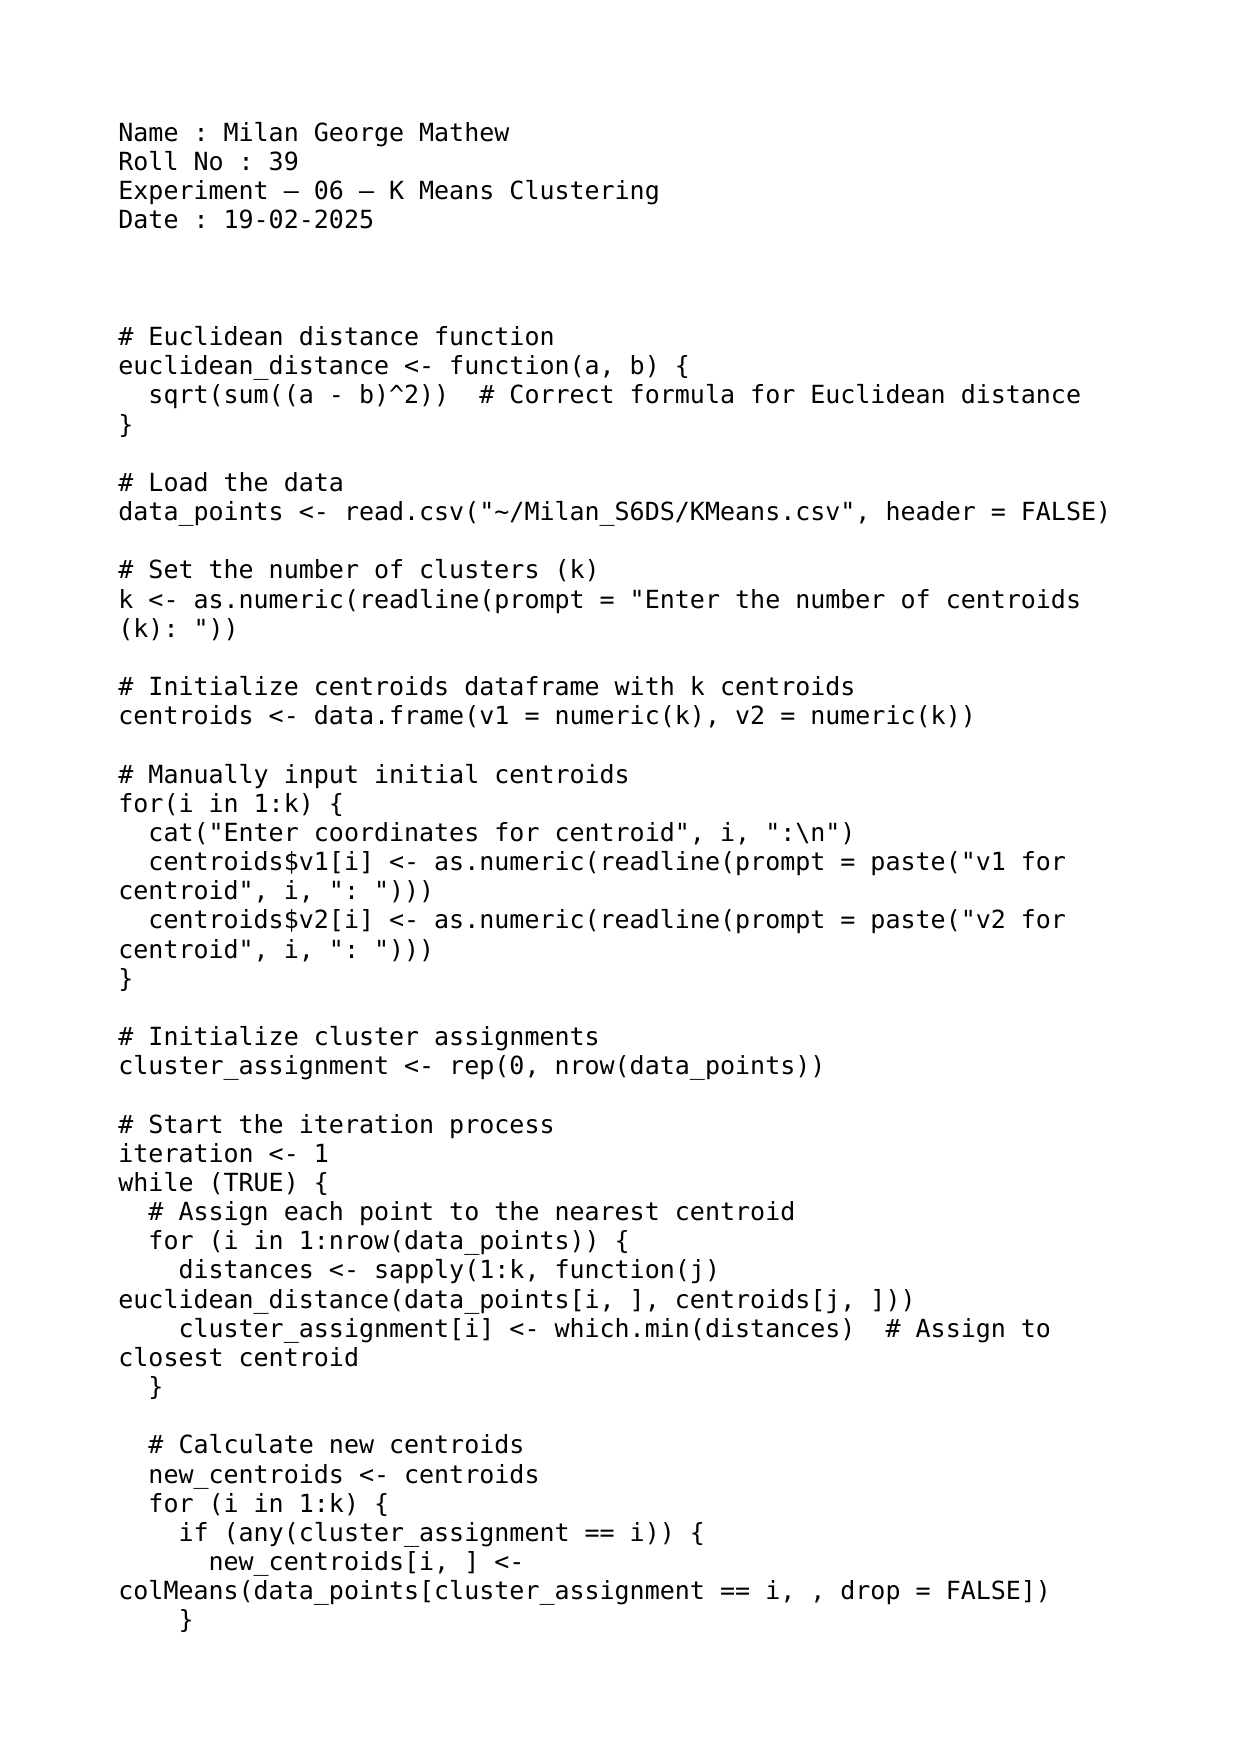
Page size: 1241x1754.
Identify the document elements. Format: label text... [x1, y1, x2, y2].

text iteration <- 1 [118, 1139, 1122, 1168]
text # Calculate new centroids [118, 1431, 1122, 1460]
text if (any(cluster_assignment == i)) { [118, 1518, 1122, 1547]
text for(i in 1:k) { [118, 789, 1122, 818]
text # Start the iteration process [118, 1110, 1122, 1139]
text new_centroids <- centroids [118, 1460, 1122, 1489]
text cluster_assignment <- rep(0, nrow(data_points)) [118, 1051, 1122, 1081]
text } [118, 964, 1122, 993]
text Roll No : 39 [118, 147, 1122, 176]
text Date : 19-02-2025 [118, 206, 1122, 235]
text # Set the number of clusters (k) [118, 556, 1122, 585]
text Name : Milan George Mathew [118, 118, 1122, 147]
text Experiment – 06 – K Means Clustering [118, 176, 1122, 206]
text for (i in 1:nrow(data_points)) { [118, 1226, 1122, 1256]
text # Euclidean distance function [118, 322, 1122, 351]
text new_centroids[i, ] <- colMeans(data_points[cluster_assignment == i, , drop = FALSE]) [118, 1547, 1122, 1606]
text while (TRUE) { [118, 1168, 1122, 1197]
text sqrt(sum((a - b)^2)) # Correct formula for Euclidean distance [118, 381, 1122, 410]
text centroids$v2[i] <- as.numeric(readline(prompt = paste("v2 for centroid", i, ": "))) [118, 906, 1122, 964]
text distances <- sapply(1:k, function(j) euclidean_distance(data_points[i, ], centroids[j, ])) [118, 1256, 1122, 1314]
text centroids <- data.frame(v1 = numeric(k), v2 = numeric(k)) [118, 701, 1122, 731]
text } [118, 1606, 1122, 1635]
text cat("Enter coordinates for centroid", i, ":\n") [118, 818, 1122, 847]
text # Initialize cluster assignments [118, 1022, 1122, 1051]
text cluster_assignment[i] <- which.min(distances) # Assign to closest centroid [118, 1314, 1122, 1372]
text } [118, 1372, 1122, 1401]
text # Assign each point to the nearest centroid [118, 1197, 1122, 1226]
text centroids$v1[i] <- as.numeric(readline(prompt = paste("v1 for centroid", i, ": "))) [118, 847, 1122, 906]
text k <- as.numeric(readline(prompt = "Enter the number of centroids (k): ")) [118, 585, 1122, 643]
text for (i in 1:k) { [118, 1489, 1122, 1518]
text euclidean_distance <- function(a, b) { [118, 351, 1122, 381]
text # Initialize centroids dataframe with k centroids [118, 672, 1122, 701]
text # Load the data [118, 468, 1122, 497]
text data_points <- read.csv("~/Milan_S6DS/KMeans.csv", header = FALSE) [118, 497, 1122, 526]
text # Manually input initial centroids [118, 760, 1122, 789]
text } [118, 410, 1122, 439]
